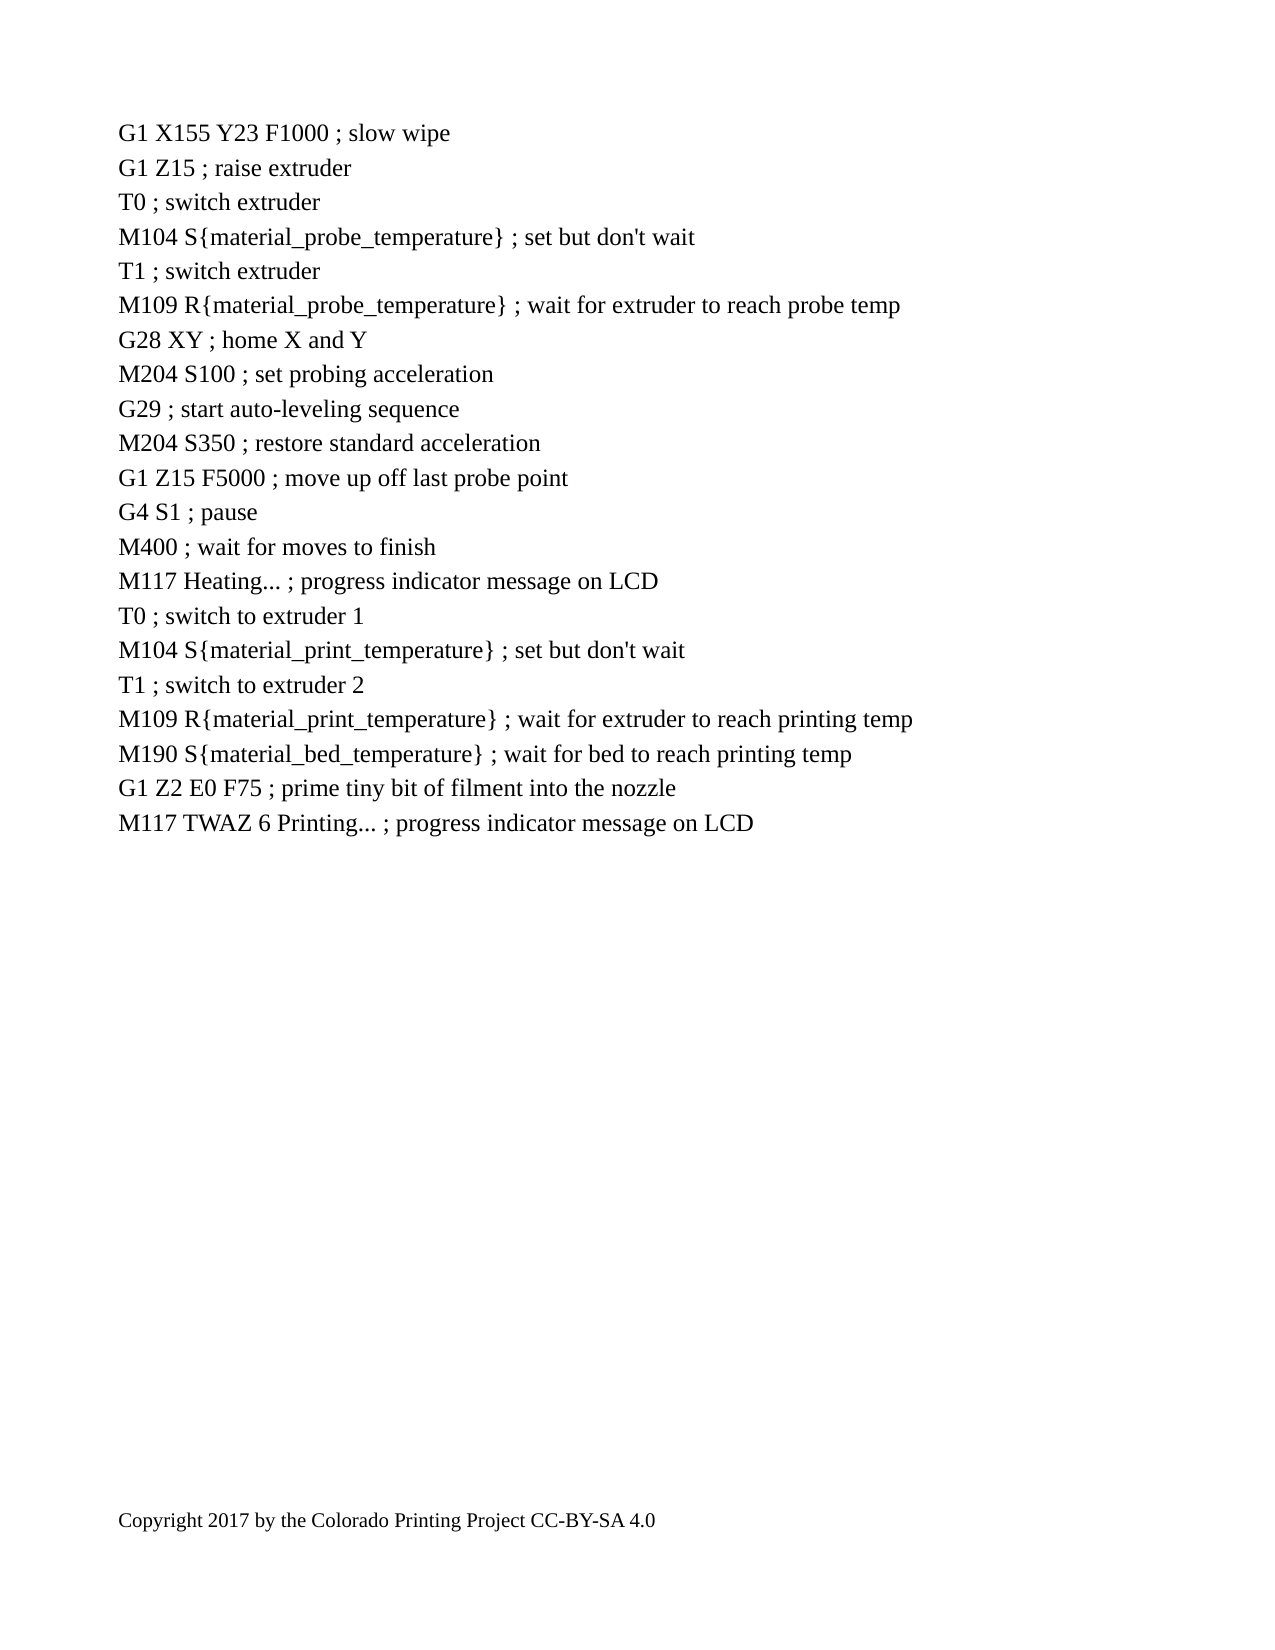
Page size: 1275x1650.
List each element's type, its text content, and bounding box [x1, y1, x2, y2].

text T1 ; switch extruder [118, 256, 1157, 285]
text M117 Heating... ; progress indicator message on LCD [118, 566, 1157, 595]
text M204 S350 ; restore standard acceleration [118, 428, 1157, 457]
text M190 S{material_bed_temperature} ; wait for bed to reach printing temp [118, 739, 1157, 767]
text G1 Z2 E0 F75 ; prime tiny bit of filment into the nozzle [118, 773, 1157, 802]
text G29 ; start auto-leveling sequence [118, 394, 1157, 423]
text G4 S1 ; pause [118, 497, 1157, 526]
text G28 XY ; home X and Y [118, 325, 1157, 354]
text M117 TWAZ 6 Printing... ; progress indicator message on LCD [118, 808, 1157, 836]
text M204 S100 ; set probing acceleration [118, 359, 1157, 388]
text T1 ; switch to extruder 2 [118, 670, 1157, 698]
text G1 X155 Y23 F1000 ; slow wipe [118, 118, 1157, 147]
text T0 ; switch to extruder 1 [118, 601, 1157, 629]
text M104 S{material_probe_temperature} ; set but don't wait [118, 222, 1157, 250]
text M104 S{material_print_temperature} ; set but don't wait [118, 635, 1157, 664]
text G1 Z15 ; raise extruder [118, 153, 1157, 181]
text M109 R{material_probe_temperature} ; wait for extruder to reach probe temp [118, 291, 1157, 319]
text G1 Z15 F5000 ; move up off last probe point [118, 463, 1157, 492]
text T0 ; switch extruder [118, 187, 1157, 216]
text M400 ; wait for moves to finish [118, 532, 1157, 561]
text M109 R{material_print_temperature} ; wait for extruder to reach printing temp [118, 704, 1157, 733]
